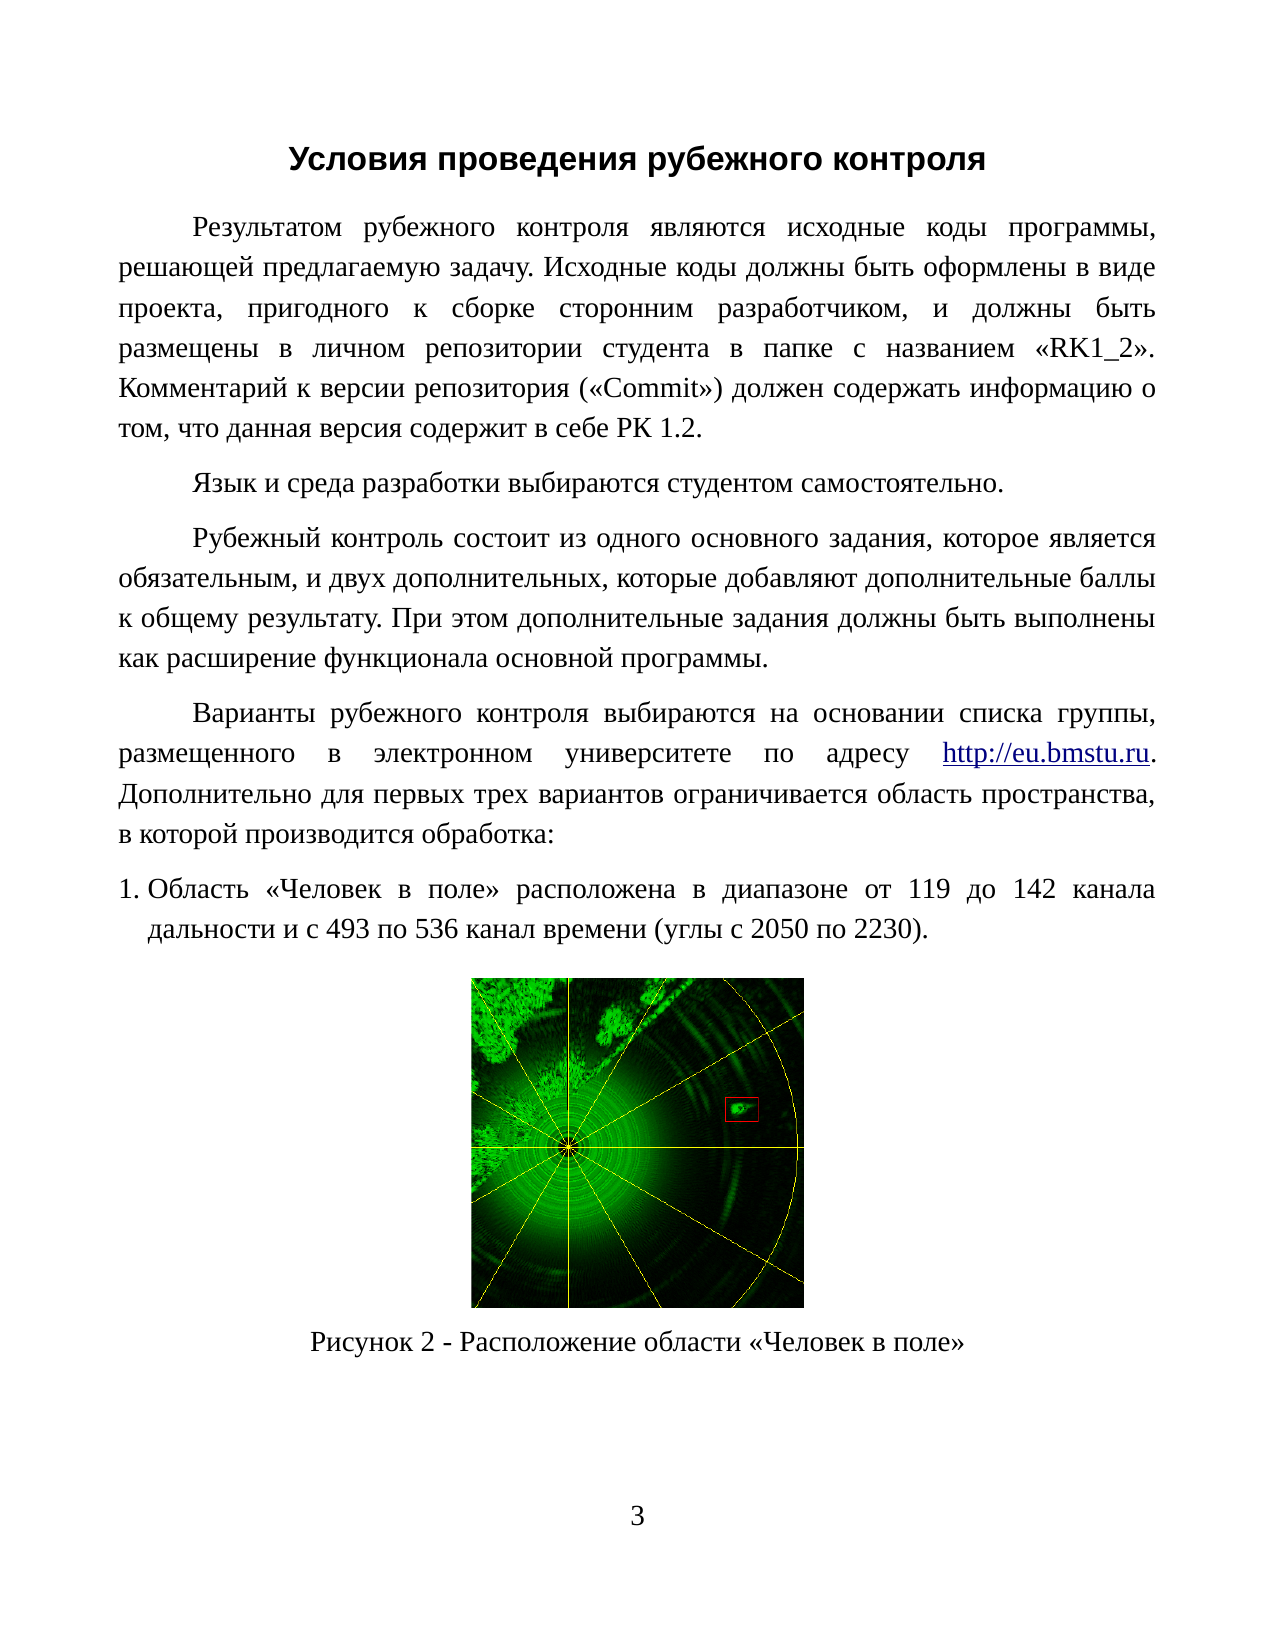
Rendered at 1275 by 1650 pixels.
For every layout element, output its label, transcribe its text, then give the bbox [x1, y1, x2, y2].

text Язык и среда разработки выбираются студентом самостоятельно. [118, 465, 1157, 499]
list Рисунок 2 - Расположение области «Человек в поле» [118, 978, 1157, 1358]
text Результатом рубежного контроля являются исходные коды программы, решающей предлагаемую задачу. Исходные коды должны быть оформлены в виде проекта, пригодного к сборке сторонним разработчиком, и должны быть размещены в личном репозитории студента в папке с названием «RK1_2». Комментарий к версии репозитория («Commit») должен содержать информацию о том, что данная версия содержит в себе РК 1.2. [118, 209, 1157, 444]
text Варианты рубежного контроля выбираются на основании списка группы, размещенного в электронном университете по адресу http://eu.bmstu.ru. Дополнительно для первых трех вариантов ограничивается область пространства, в которой производится обработка: [118, 695, 1157, 849]
list Область «Человек в поле» расположена в диапазоне от 119 до 142 канала дальности и с 493 по 536 канал времени (углы с 2050 по 2230). [118, 871, 1157, 944]
subtitle Условия проведения рубежного контроля [118, 139, 1157, 178]
picture [471, 978, 804, 1308]
text Рубежный контроль состоит из одного основного задания, которое является обязательным, и двух дополнительных, которые добавляют дополнительные баллы к общему результату. При этом дополнительные задания должны быть выполнены как расширение функционала основной программы. [118, 520, 1157, 674]
